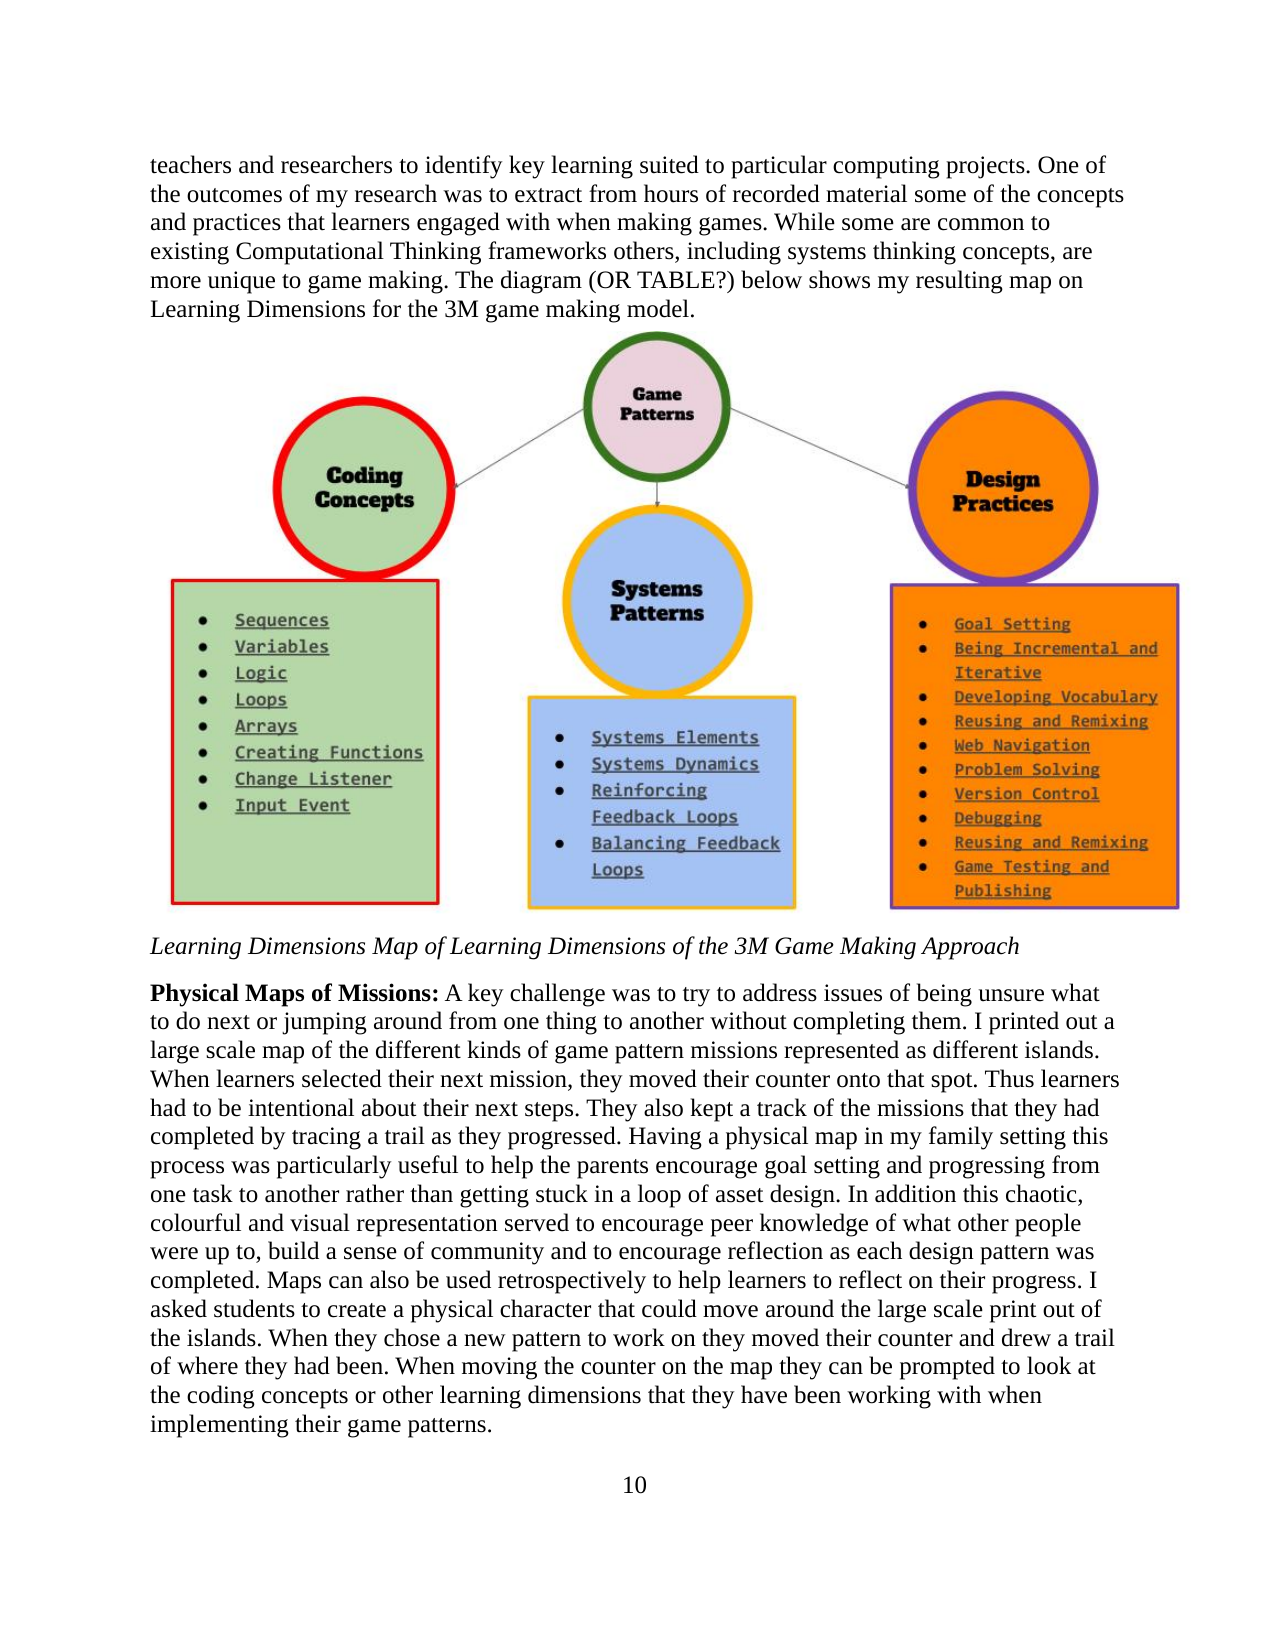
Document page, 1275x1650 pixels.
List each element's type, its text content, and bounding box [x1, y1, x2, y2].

text teachers and researchers to identify key learning suited to particular computing projects. One of the outcomes of my research was to extract from hours of recorded material some of the concepts and practices that learners engaged with when making games. While some are common to existing Computational Thinking frameworks others, including systems thinking concepts, are more unique to game making. The diagram (OR TABLE?) below shows my resulting map on Learning Dimensions for the 3M game making model. [150, 150, 1125, 322]
text Physical Maps of Missions: A key challenge was to try to address issues of being unsure what to do next or jumping around from one thing to another without completing them. I printed out a large scale map of the different kinds of game pattern missions represented as different islands. When learners selected their next mission, they moved their counter onto that spot. Thus learners had to be intentional about their next steps. They also kept a track of the missions that they had completed by tracing a trail as they progressed. Having a physical map in my family setting this process was particularly useful to help the parents encourage goal setting and progressing from one task to another rather than getting stuck in a loop of asset design. In addition this chaotic, colourful and visual representation served to encourage peer knowledge of what other people were up to, build a sense of community and to encourage reflection as each design pattern was completed. Maps can also be used retrospectively to help learners to reflect on their progress. I asked students to create a physical character that could move around the large scale print out of the islands. When they chose a new pattern to work on they moved their counter and drew a trail of where they had been. When moving the counter on the map they can be prompted to look at the coding concepts or other learning dimensions that they have been working with when implementing their game patterns. [150, 978, 1125, 1438]
picture [150, 331, 1207, 926]
text Learning Dimensions Map of Learning Dimensions of the 3M Game Making Approach [150, 926, 1125, 960]
